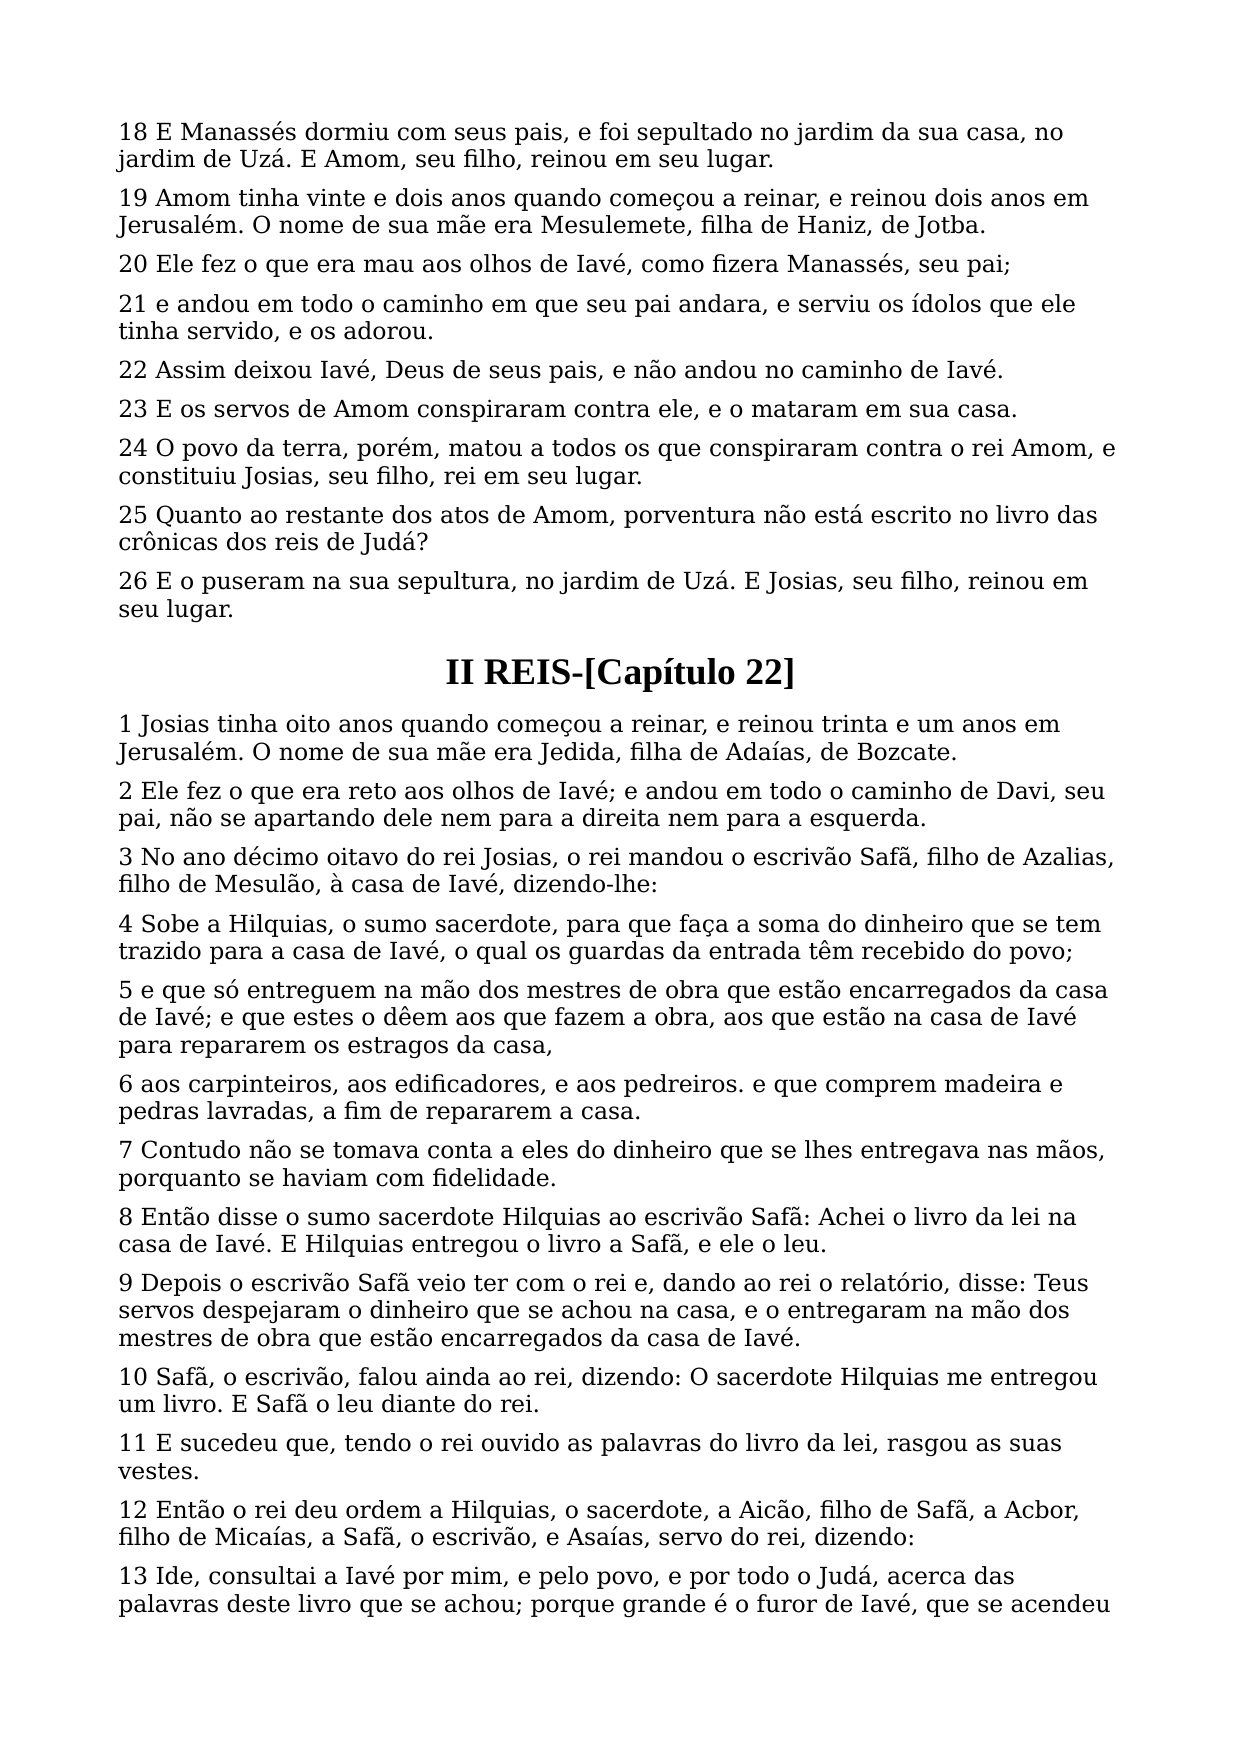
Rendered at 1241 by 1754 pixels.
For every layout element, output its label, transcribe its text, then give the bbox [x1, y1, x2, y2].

text 9 Depois o escrivão Safã veio ter com o rei e, dando ao rei o relatório, disse: Teus servos despejaram o dinheiro que se achou na casa, e o entregaram na mão dos mestres de obra que estão encarregados da casa de Iavé. [118, 1270, 1122, 1352]
subtitle II REIS-[Capítulo 22] [118, 649, 1122, 692]
text 5 e que só entreguem na mão dos mestres de obra que estão encarregados da casa de Iavé; e que estes o dêem aos que fazem a obra, aos que estão na casa de Iavé para repararem os estragos da casa, [118, 977, 1122, 1058]
text 18 E Manassés dormiu com seus pais, e foi sepultado no jardim da sua casa, no jardim de Uzá. E Amom, seu filho, reinou em seu lugar. [118, 118, 1122, 173]
text 25 Quanto ao restante dos atos de Amom, porventura não está escrito no livro das crônicas dos reis de Judá? [118, 501, 1122, 556]
text 4 Sobe a Hilquias, o sumo sacerdote, para que faça a soma do dinheiro que se tem trazido para a casa de Iavé, o qual os guardas da entrada têm recebido do povo; [118, 910, 1122, 965]
text 21 e andou em todo o caminho em que seu pai andara, e serviu os ídolos que ele tinha servido, e os adorou. [118, 290, 1122, 345]
text 12 Então o rei deu ordem a Hilquias, o sacerdote, a Aicão, filho de Safã, a Acbor, filho de Micaías, a Safã, o escrivão, e Asaías, servo do rei, dizendo: [118, 1496, 1122, 1551]
text 11 E sucedeu que, tendo o rei ouvido as palavras do livro da lei, rasgou as suas vestes. [118, 1430, 1122, 1484]
text 13 Ide, consultai a Iavé por mim, e pelo povo, e por todo o Judá, acerca das palavras deste livro que se achou; porque grande é o furor de Iavé, que se acendeu [118, 1563, 1122, 1617]
text 3 No ano décimo oitavo do rei Josias, o rei mandou o escrivão Safã, filho de Azalias, filho de Mesulão, à casa de Iavé, dizendo-lhe: [118, 844, 1122, 898]
text 20 Ele fez o que era mau aos olhos de Iavé, como fizera Manassés, seu pai; [118, 251, 1122, 278]
text 24 O povo da terra, porém, matou a todos os que conspiraram contra o rei Amom, e constituiu Josias, seu filho, rei em seu lugar. [118, 435, 1122, 489]
text 8 Então disse o sumo sacerdote Hilquias ao escrivão Safã: Achei o livro da lei na casa de Iavé. E Hilquias entregou o livro a Safã, e ele o leu. [118, 1203, 1122, 1258]
text 19 Amom tinha vinte e dois anos quando começou a reinar, e reinou dois anos em Jerusalém. O nome de sua mãe era Mesulemete, filha de Haniz, de Jotba. [118, 184, 1122, 239]
text 2 Ele fez o que era reto aos olhos de Iavé; e andou em todo o caminho de Davi, seu pai, não se apartando dele nem para a direita nem para a esquerda. [118, 777, 1122, 832]
text 22 Assim deixou Iavé, Deus de seus pais, e não andou no caminho de Iavé. [118, 357, 1122, 384]
text 10 Safã, o escrivão, falou ainda ao rei, dizendo: O sacerdote Hilquias me entregou um livro. E Safã o leu diante do rei. [118, 1363, 1122, 1418]
text 7 Contudo não se tomava conta a eles do dinheiro que se lhes entregava nas mãos, porquanto se haviam com fidelidade. [118, 1137, 1122, 1191]
text 26 E o puseram na sua sepultura, no jardim de Uzá. E Josias, seu filho, reinou em seu lugar. [118, 568, 1122, 622]
text 6 aos carpinteiros, aos edificadores, e aos pedreiros. e que comprem madeira e pedras lavradas, a fim de repararem a casa. [118, 1070, 1122, 1125]
text 23 E os servos de Amom conspiraram contra ele, e o mataram em sua casa. [118, 396, 1122, 423]
text 1 Josias tinha oito anos quando começou a reinar, e reinou trinta e um anos em Jerusalém. O nome de sua mãe era Jedida, filha de Adaías, de Bozcate. [118, 711, 1122, 765]
